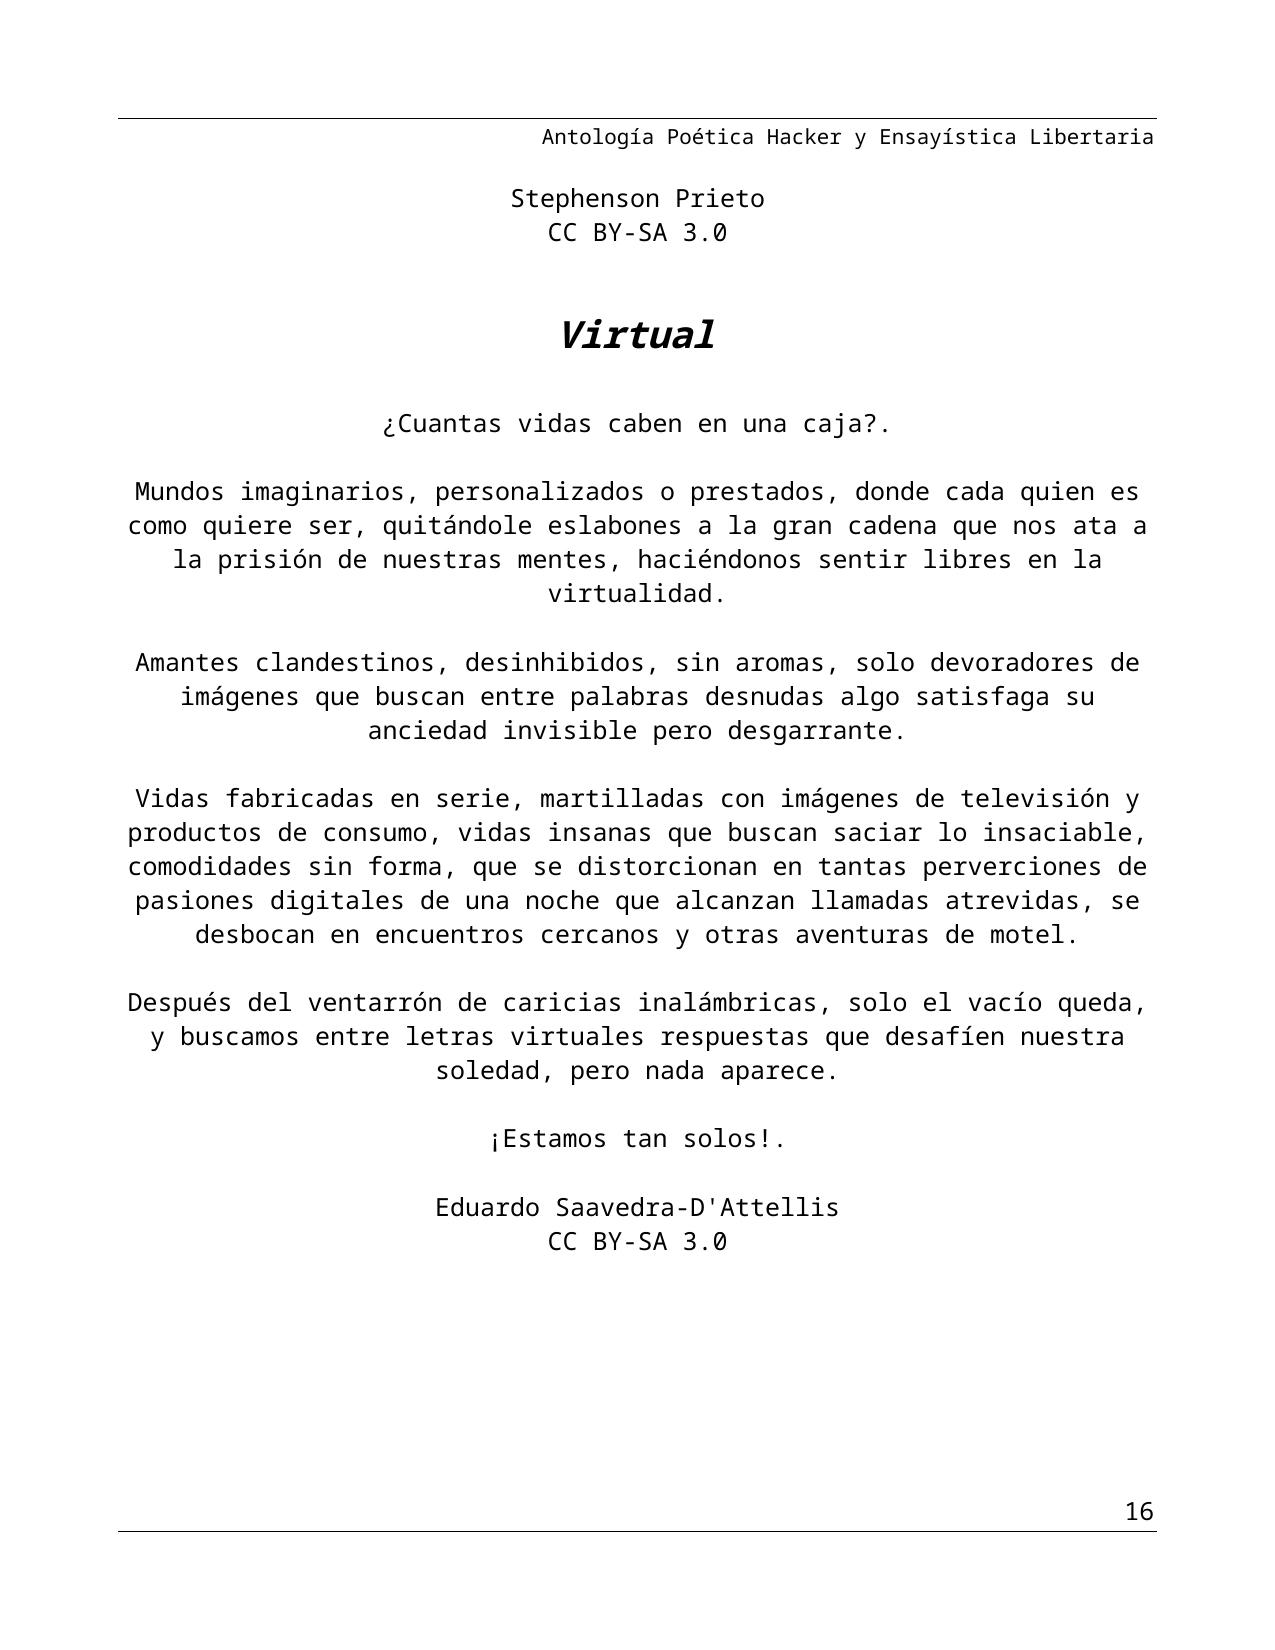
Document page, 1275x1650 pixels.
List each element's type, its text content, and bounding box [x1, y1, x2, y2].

text Mundos imaginarios, personalizados o prestados, donde cada quien es como quiere ser, quitándole eslabones a la gran cadena que nos ata a la prisión de nuestras mentes, haciéndonos sentir libres en la virtualidad. [121, 474, 1154, 610]
text Vidas fabricadas en serie, martilladas con imágenes de televisión y productos de consumo, vidas insanas que buscan saciar lo insaciable, comodidades sin forma, que se distorcionan en tantas perverciones de pasiones digitales de una noche que alcanzan llamadas atrevidas, se desbocan en encuentros cercanos y otras aventuras de motel. [121, 781, 1154, 951]
text Amantes clandestinos, desinhibidos, sin aromas, solo devoradores de imágenes que buscan entre palabras desnudas algo satisfaga su anciedad invisible pero desgarrante. [121, 644, 1154, 746]
text ¡Estamos tan solos!. [121, 1121, 1154, 1155]
text ¿Cuantas vidas caben en una caja?. [121, 406, 1154, 440]
text Stephenson Prieto [121, 181, 1154, 215]
text Después del ventarrón de caricias inalámbricas, solo el vacío queda, y buscamos entre letras virtuales respuestas que desafíen nuestra soledad, pero nada aparece. [121, 985, 1154, 1087]
text Eduardo Saavedra-D'Attellis [121, 1189, 1154, 1223]
subtitle Virtual [121, 308, 1154, 359]
text CC BY-SA 3.0 [121, 215, 1154, 249]
text CC BY-SA 3.0 [121, 1223, 1154, 1257]
